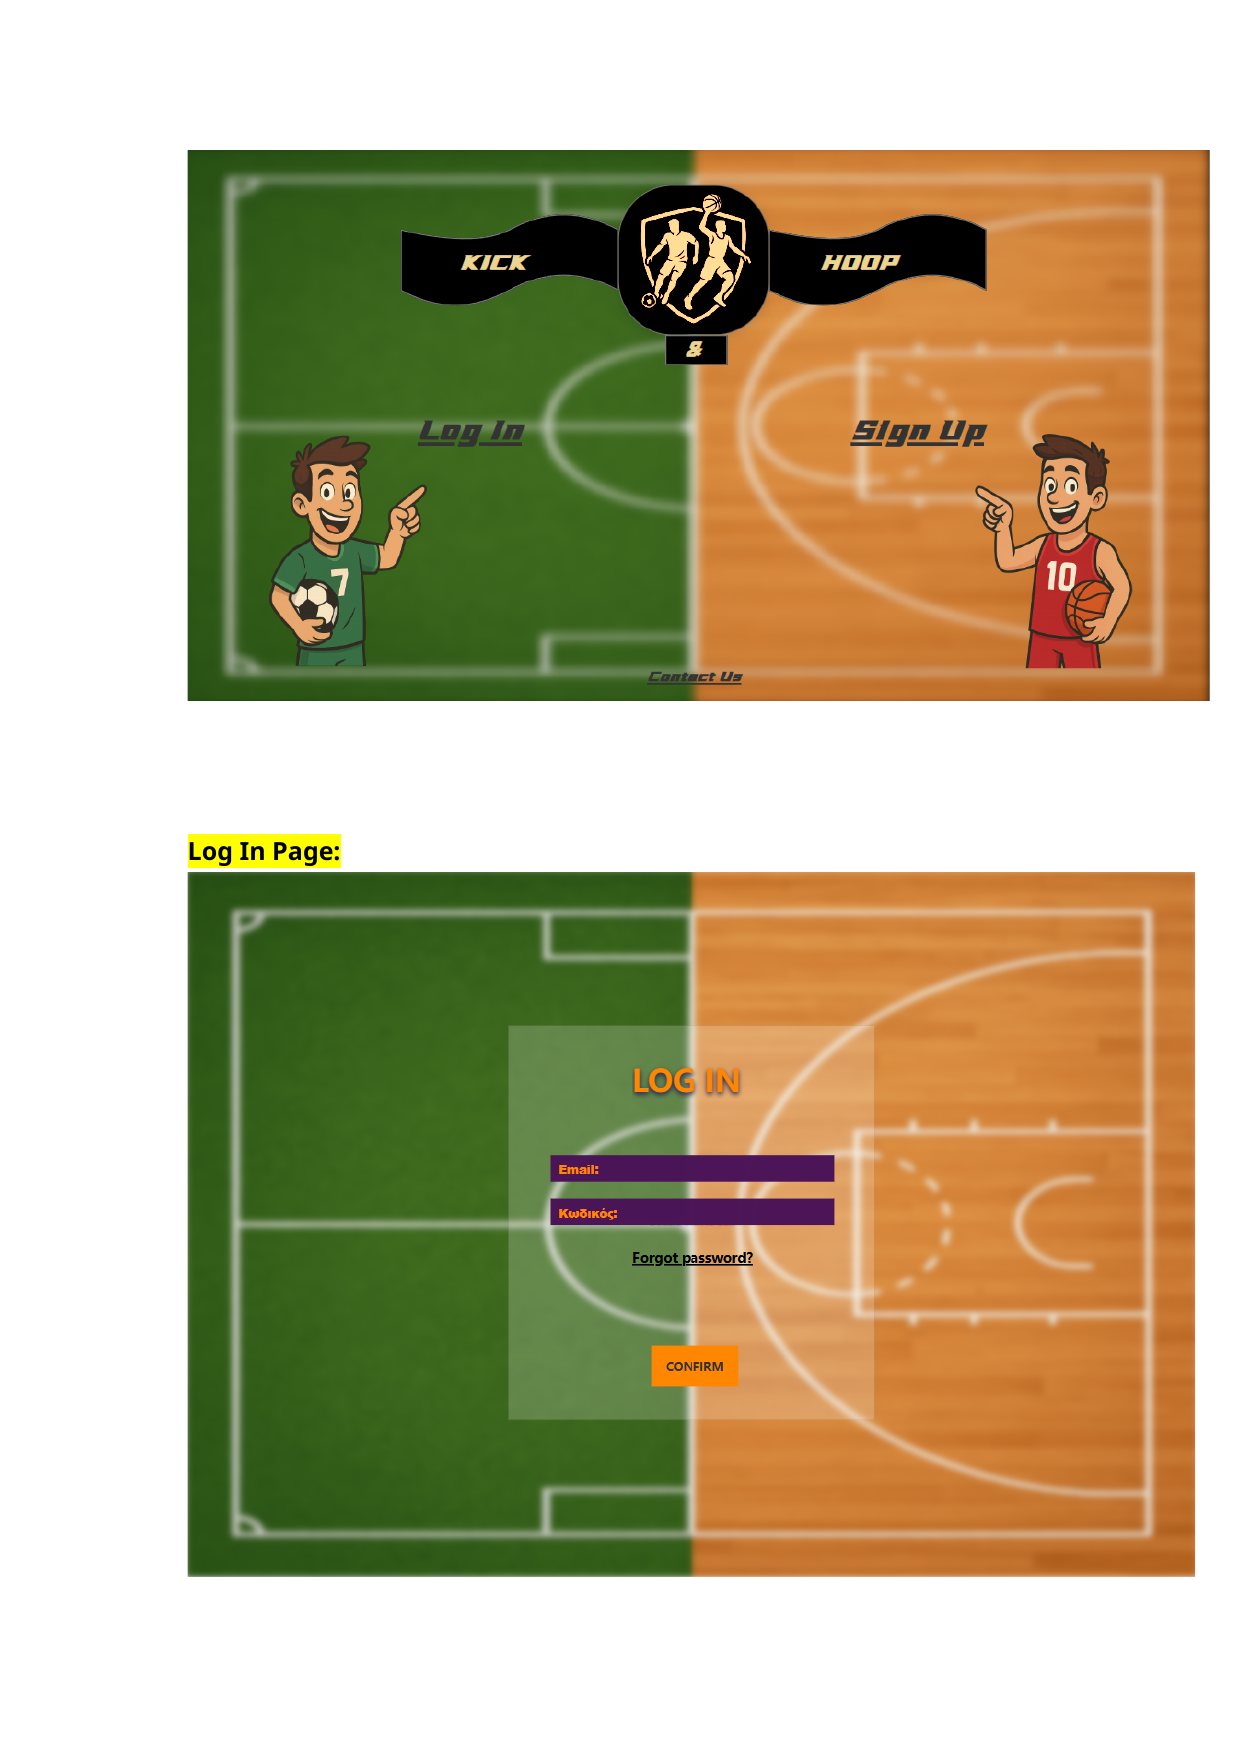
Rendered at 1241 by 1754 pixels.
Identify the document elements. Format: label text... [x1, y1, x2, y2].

text Log In Page: [187, 834, 1053, 872]
